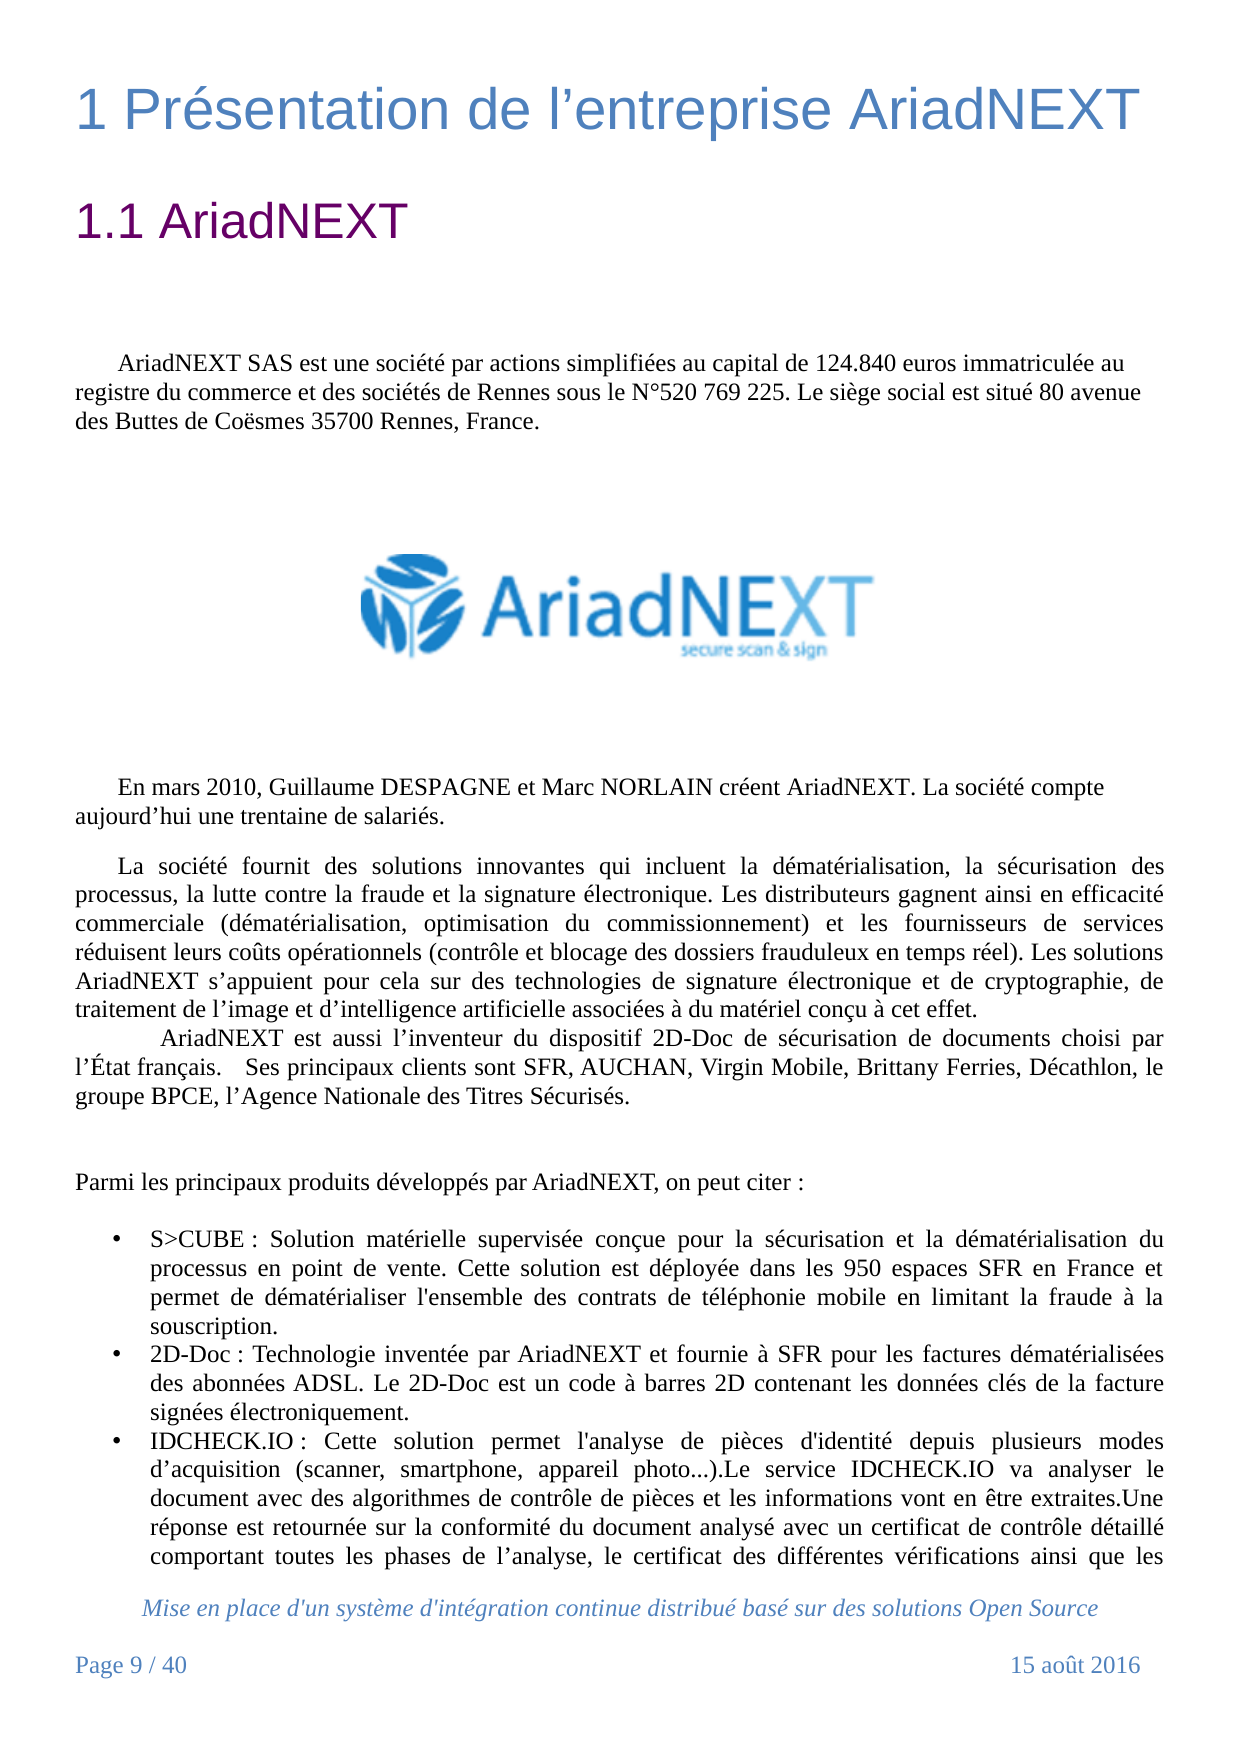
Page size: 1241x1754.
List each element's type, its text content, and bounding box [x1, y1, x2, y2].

text AriadNEXT est aussi l’inventeur du dispositif 2D-Doc de sécurisation de documents choisi par l’État français. Ses principaux clients sont SFR, AUCHAN, Virgin Mobile, Brittany Ferries, Décathlon, le groupe BPCE, l’Agence Nationale des Titres Sécurisés. [75, 1023, 1165, 1109]
text En mars 2010, Guillaume DESPAGNE et Marc NORLAIN créent AriadNEXT. La société compte aujourd’hui une trentaine de salariés. [75, 772, 1165, 830]
text AriadNEXT SAS est une société par actions simplifiées au capital de 124.840 euros immatriculée au registre du commerce et des sociétés de Rennes sous le N°520 769 225. Le siège social est situé 80 avenue des Buttes de Coësmes 35700 Rennes, France. [75, 348, 1165, 434]
subtitle AriadNEXT [75, 192, 1165, 249]
text La société fournit des solutions innovantes qui incluent la dématérialisation, la sécurisation des processus, la lutte contre la fraude et la signature électronique. Les distributeurs gagnent ainsi en efficacité commerciale (dématérialisation, optimisation du commissionnement) et les fournisseurs de services réduisent leurs coûts opérationnels (contrôle et blocage des dossiers frauduleux en temps réel). Les solutions AriadNEXT s’appuient pour cela sur des technologies de signature électronique et de cryptographie, de traitement de l’image et d’intelligence artificielle associées à du matériel conçu à cet effet. [75, 851, 1165, 1023]
list S>CUBE : Solution matérielle supervisée conçue pour la sécurisation et la dématérialisation du processus en point de vente. Cette solution est déployée dans les 950 espaces SFR en France et permet de dématérialiser l'ensemble des contrats de téléphonie mobile en limitant la fraude à la souscription. [112, 1224, 1165, 1339]
text Parmi les principaux produits développés par AriadNEXT, on peut citer : [75, 1167, 1165, 1196]
picture [360, 554, 880, 674]
list 2D-Doc : Technologie inventée par AriadNEXT et fournie à SFR pour les factures dématérialisées des abonnées ADSL. Le 2D-Doc est un code à barres 2D contenant les données clés de la facture signées électroniquement. [112, 1339, 1165, 1426]
subtitle Présentation de l’entreprise AriadNEXT [75, 75, 1165, 142]
list IDCHECK.IO : Cette solution permet l'analyse de pièces d'identité depuis plusieurs modes d’acquisition (scanner, smartphone, appareil photo...).Le service IDCHECK.IO va analyser le document avec des algorithmes de contrôle de pièces et les informations vont en être extraites.Une réponse est retournée sur la conformité du document analysé avec un certificat de contrôle détaillé comportant toutes les phases de l’analyse, le certificat des différentes vérifications ainsi que les [112, 1426, 1165, 1569]
